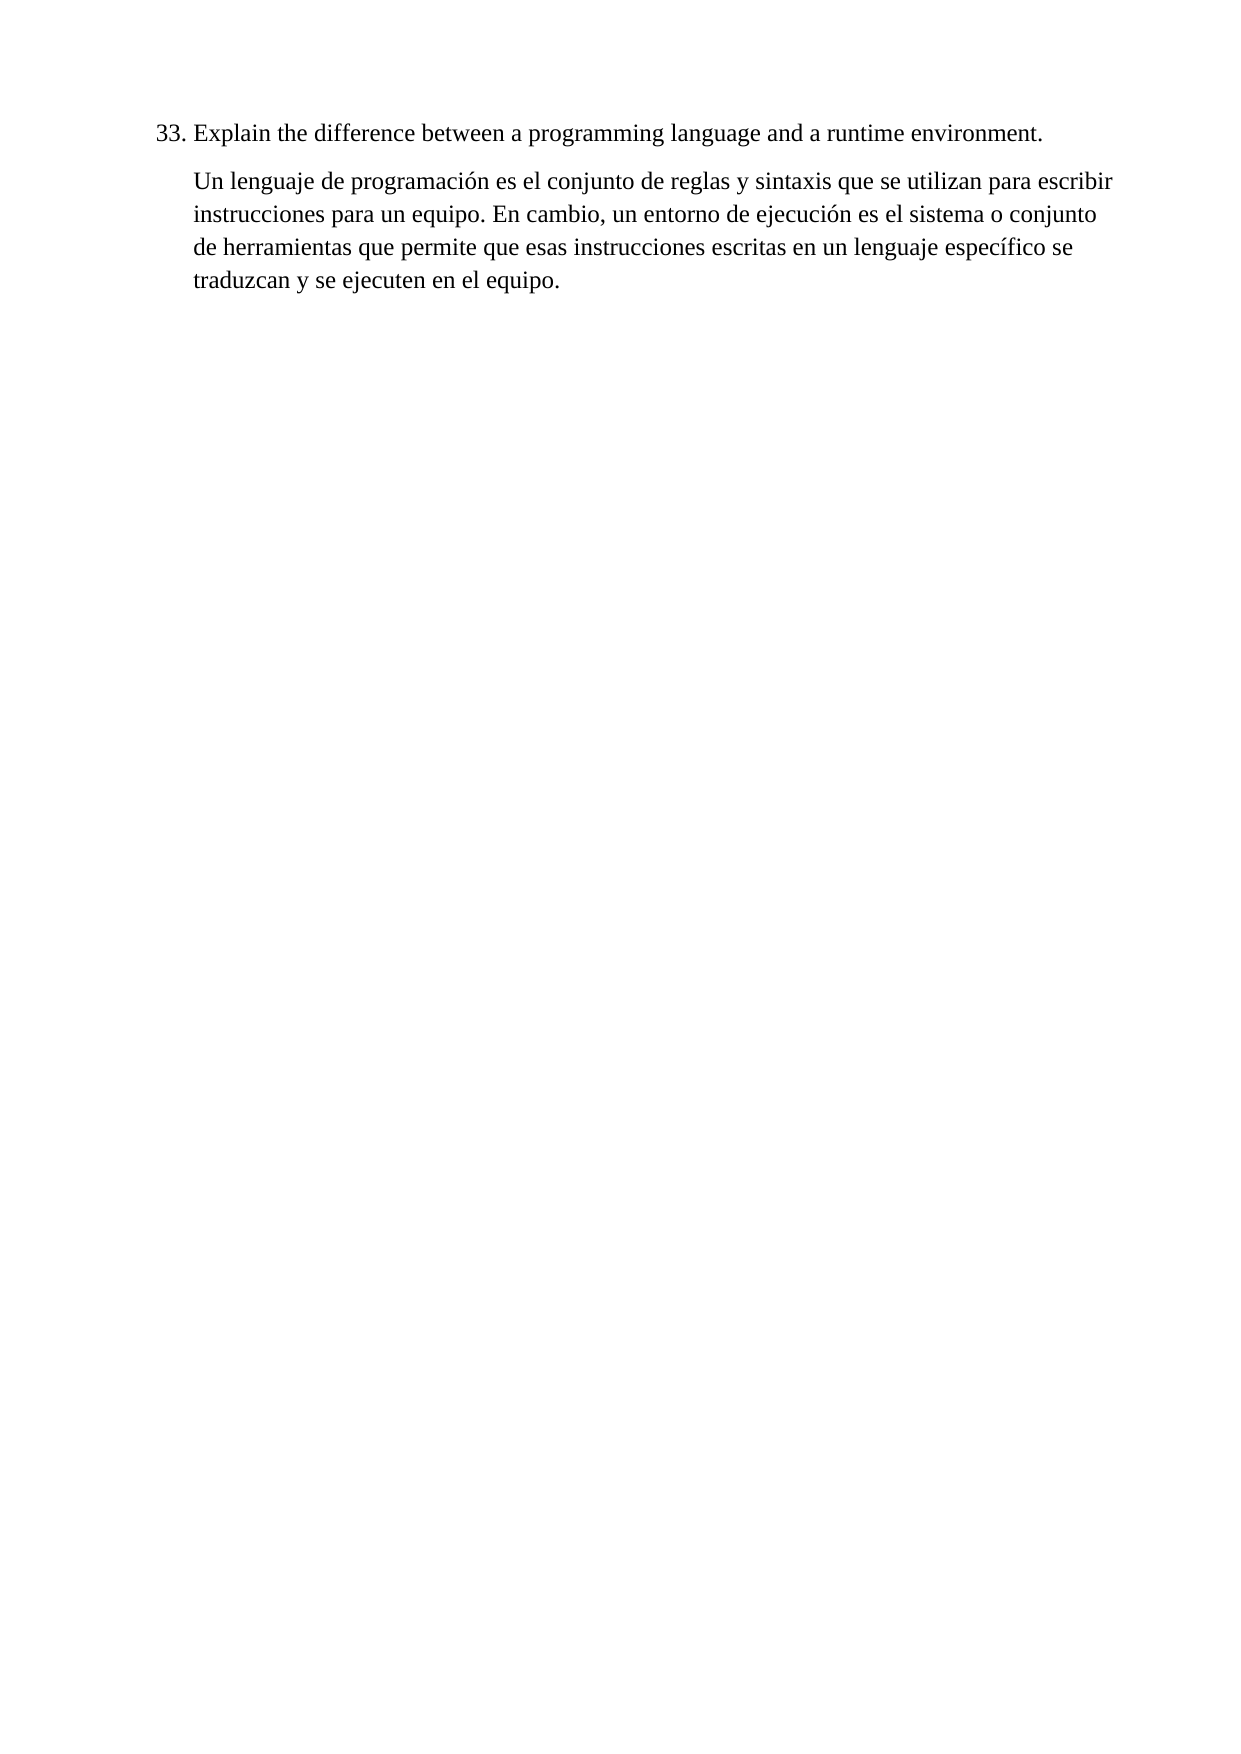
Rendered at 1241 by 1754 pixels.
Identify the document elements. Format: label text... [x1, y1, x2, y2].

list Un lenguaje de programación es el conjunto de reglas y sintaxis que se utilizan para escribir instrucciones para un equipo. En cambio, un entorno de ejecución es el sistema o conjunto de herramientas que permite que esas instrucciones escritas en un lenguaje específico se traduzcan y se ejecuten en el equipo. [156, 166, 1122, 293]
list Explain the difference between a programming language and a runtime environment. [156, 118, 1122, 147]
